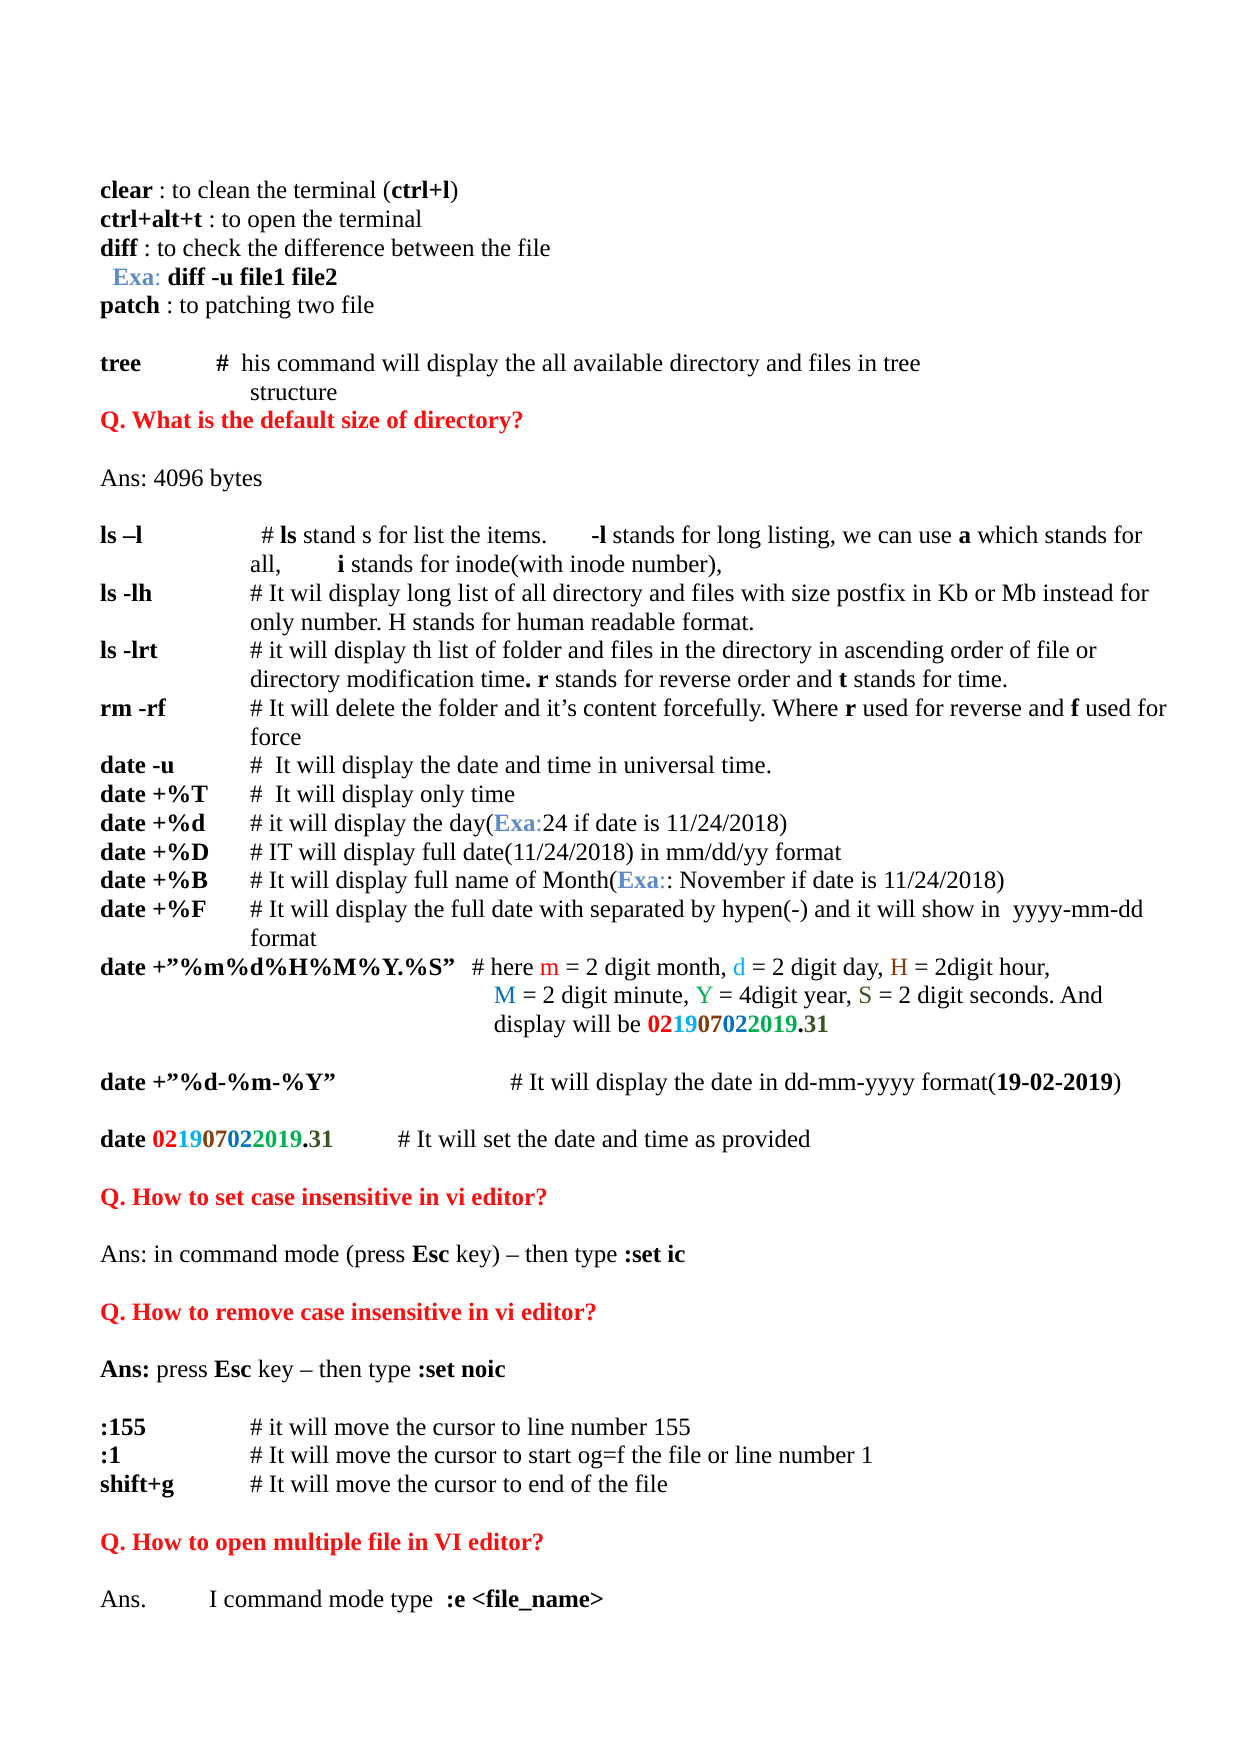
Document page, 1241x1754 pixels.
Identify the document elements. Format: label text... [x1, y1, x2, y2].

text :155 # it will move the cursor to line number 155 [100, 1412, 1175, 1441]
text date +”%d-%m-%Y” # It will display the date in dd-mm-yyyy format(19-02-2019) [100, 1067, 1175, 1096]
text rm -rf # It will delete the folder and it’s content forcefully. Where r used for reverse and f used for force [100, 693, 1175, 751]
text patch : to patching two file [100, 291, 1175, 319]
text Ans: press Esc key – then type :set noic [100, 1354, 1175, 1383]
text Q. How to set case insensitive in vi editor? [100, 1182, 1175, 1211]
text shift+g # It will move the cursor to end of the file [100, 1469, 1175, 1498]
text date +%B # It will display full name of Month(Exa:: November if date is 11/24/2018) [100, 866, 1175, 894]
text Ans: 4096 bytes [100, 463, 1175, 492]
text Ans. I command mode type :e <file_name> [100, 1584, 1175, 1613]
text tree # his command will display the all available directory and files in tree [100, 348, 1175, 377]
text ctrl+alt+t : to open the terminal [100, 204, 1175, 233]
text Q. How to open multiple file in VI editor? [100, 1527, 1175, 1556]
text Q. What is the default size of directory? [100, 406, 1175, 434]
text Exa: diff -u file1 file2 [100, 262, 1175, 291]
text ls -lh # It wil display long list of all directory and files with size postfix in Kb or Mb instead for only number. H stands for human readable format. [100, 578, 1175, 636]
text date -u # It will display the date and time in universal time. [100, 751, 1175, 779]
text date 021907022019.31 # It will set the date and time as provided [100, 1124, 1175, 1153]
text M = 2 digit minute, Y = 4digit year, S = 2 digit seconds. And [100, 981, 1175, 1009]
text Q. How to remove case insensitive in vi editor? [100, 1297, 1175, 1326]
text :1 # It will move the cursor to start og=f the file or line number 1 [100, 1441, 1175, 1469]
text date +%T # It will display only time [100, 779, 1175, 808]
text date +%F # It will display the full date with separated by hypen(-) and it will show in yyyy-mm-dd format [100, 894, 1175, 952]
text diff : to check the difference between the file [100, 233, 1175, 262]
text display will be 021907022019.31 [100, 1009, 1175, 1038]
text clear : to clean the terminal (ctrl+l) [100, 176, 1175, 204]
text ls -lrt # it will display th list of folder and files in the directory in ascending order of file or directory modification time. r stands for reverse order and t stands for time. [100, 636, 1175, 693]
text date +%d # it will display the day(Exa:24 if date is 11/24/2018) [100, 808, 1175, 837]
text date +”%m%d%H%M%Y.%S” # here m = 2 digit month, d = 2 digit day, H = 2digit hour, [100, 952, 1175, 981]
text structure [100, 377, 1175, 406]
text ls –l # ls stand s for list the items. -l stands for long listing, we can use a which stands for all, i stands for inode(with inode number), [100, 521, 1175, 578]
text date +%D # IT will display full date(11/24/2018) in mm/dd/yy format [100, 837, 1175, 866]
text Ans: in command mode (press Esc key) – then type :set ic [100, 1239, 1175, 1268]
